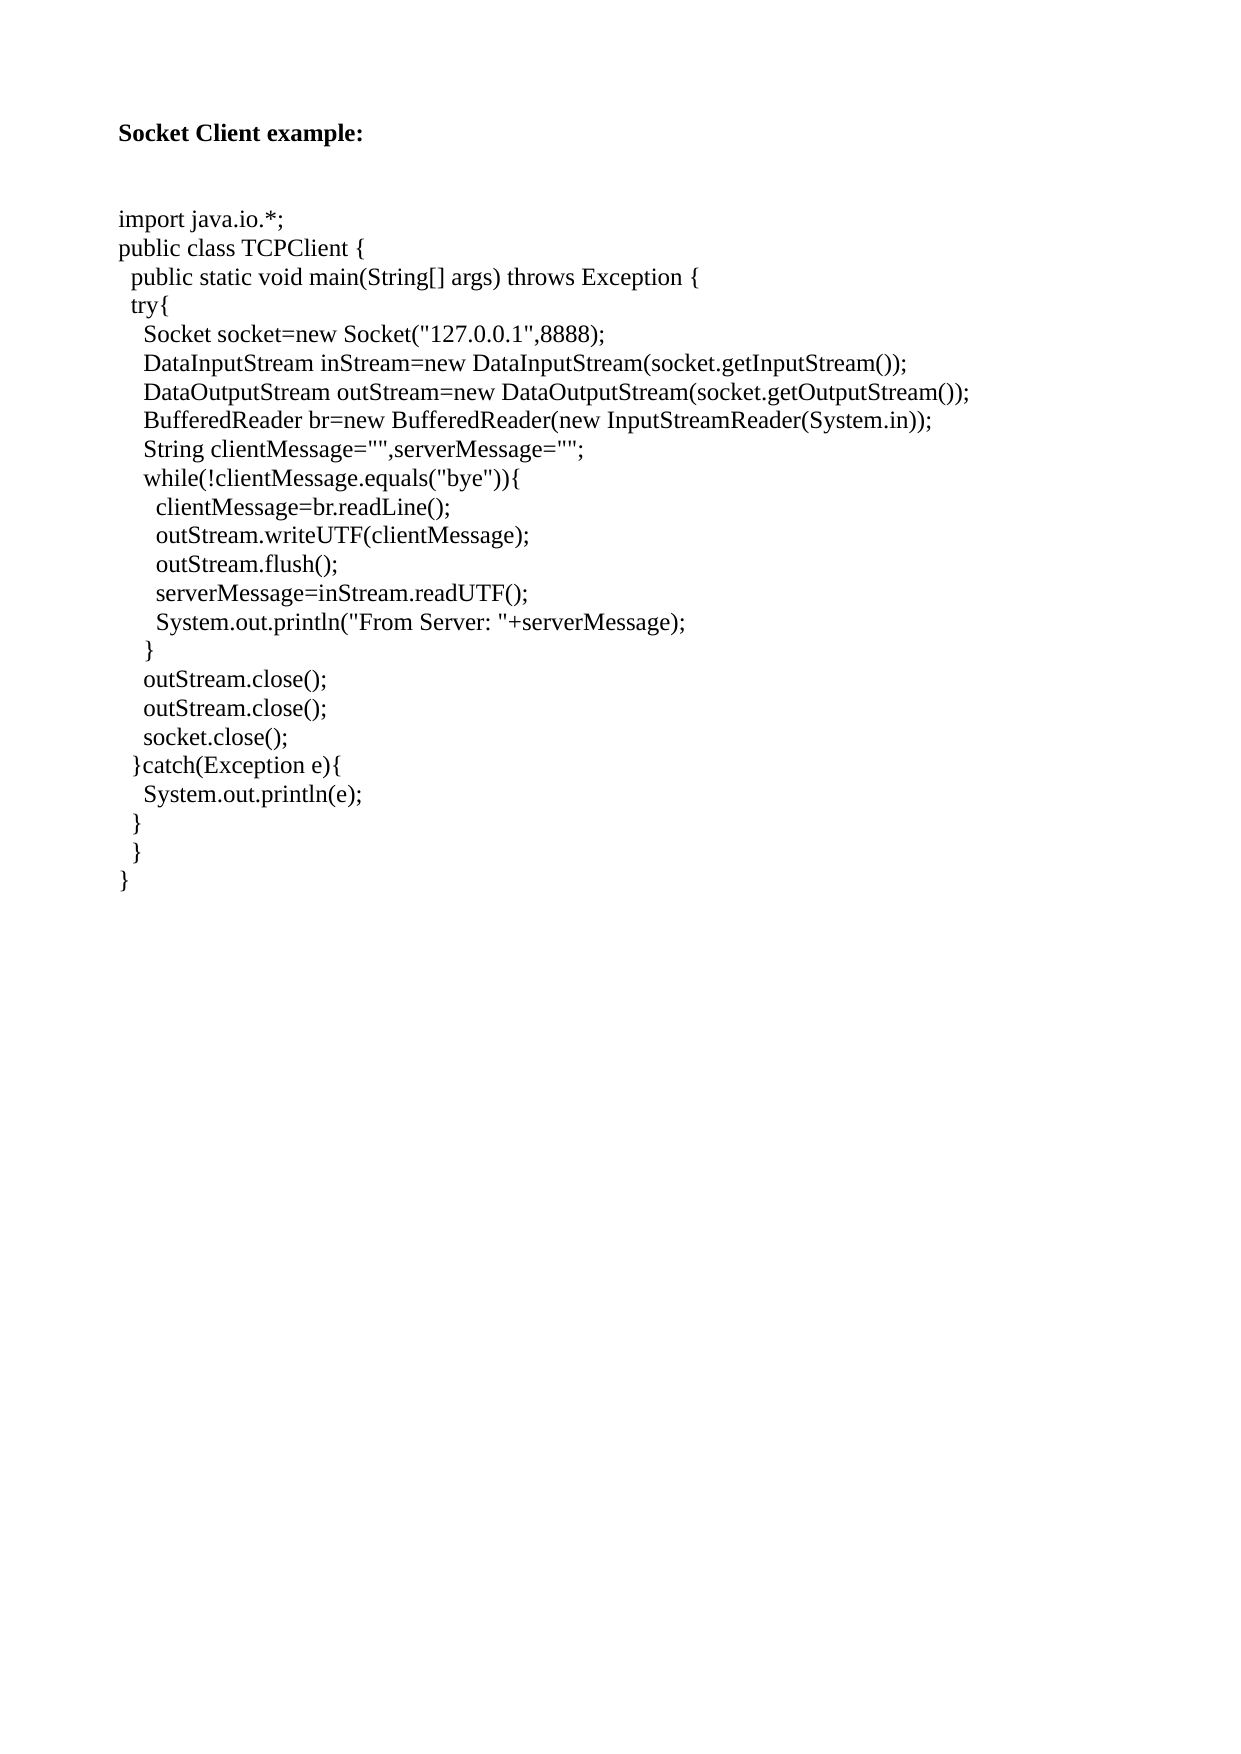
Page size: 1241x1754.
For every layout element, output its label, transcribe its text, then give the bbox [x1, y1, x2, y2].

text DataInputStream inStream=new DataInputStream(socket.getInputStream()); [118, 348, 1122, 377]
text public static void main(String[] args) throws Exception { [118, 262, 1122, 291]
text Socket Client example: [118, 118, 1122, 147]
text String clientMessage="",serverMessage=""; [118, 434, 1122, 463]
text Socket socket=new Socket("127.0.0.1",8888); [118, 319, 1122, 348]
text }catch(Exception e){ [118, 751, 1122, 779]
text outStream.close(); [118, 693, 1122, 722]
text System.out.println("From Server: "+serverMessage); [118, 607, 1122, 636]
text clientMessage=br.readLine(); [118, 492, 1122, 521]
text outStream.writeUTF(clientMessage); [118, 521, 1122, 549]
text import java.io.*; [118, 204, 1122, 233]
text BufferedReader br=new BufferedReader(new InputStreamReader(System.in)); [118, 406, 1122, 434]
text DataOutputStream outStream=new DataOutputStream(socket.getOutputStream()); [118, 377, 1122, 406]
text outStream.close(); [118, 664, 1122, 693]
text } [118, 636, 1122, 664]
text while(!clientMessage.equals("bye")){ [118, 463, 1122, 492]
text try{ [118, 291, 1122, 319]
text socket.close(); [118, 722, 1122, 751]
text } [118, 837, 1122, 866]
text serverMessage=inStream.readUTF(); [118, 578, 1122, 607]
text } [118, 808, 1122, 837]
text outStream.flush(); [118, 549, 1122, 578]
text System.out.println(e); [118, 779, 1122, 808]
text public class TCPClient { [118, 233, 1122, 262]
text } [118, 866, 1122, 894]
